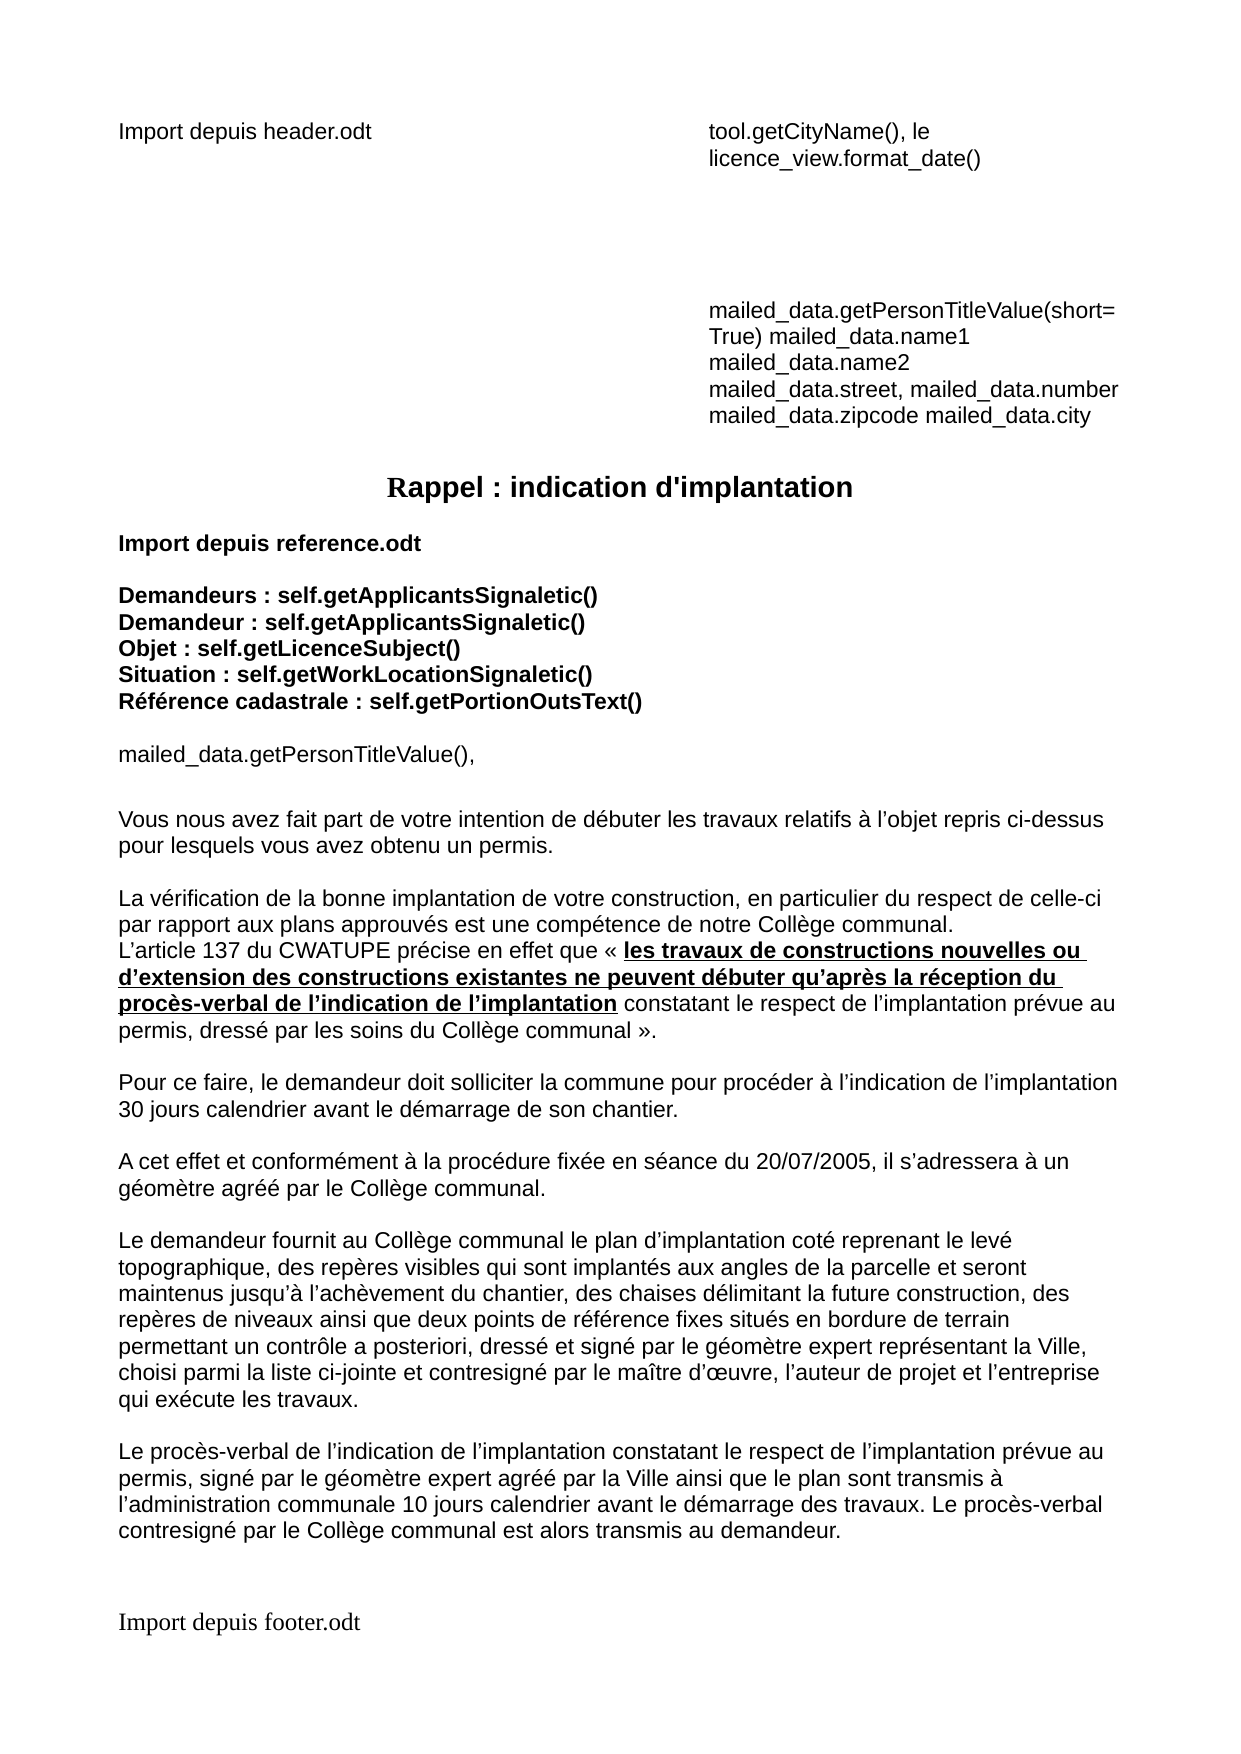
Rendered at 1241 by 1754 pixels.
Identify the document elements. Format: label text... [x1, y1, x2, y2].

text mailed_data.getPersonTitleValue(), [118, 741, 1122, 767]
title Objet : self.getLicenceSubject() [118, 635, 1122, 661]
text Le procès-verbal de l’indication de l’implantation constatant le respect de l’implantation prévue au permis, signé par le géomètre expert agréé par la Ville ainsi que le plan sont transmis à l’administration communale 10 jours calendrier avant le démarrage des travaux. Le procès-verbal contresigné par le Collège communal est alors transmis au demandeur. [118, 1438, 1122, 1544]
title Demandeurs : self.getApplicantsSignaletic() [118, 582, 1122, 609]
text Le demandeur fournit au Collège communal le plan d’implantation coté reprenant le levé topographique, des repères visibles qui sont implantés aux angles de la parcelle et seront maintenus jusqu’à l’achèvement du chantier, des chaises délimitant la future construction, des repères de niveaux ainsi que deux points de référence fixes situés en bordure de terrain permettant un contrôle a posteriori, dressé et signé par le géomètre expert représentant la Ville, choisi parmi la liste ci-jointe et contresigné par le maître d’œuvre, l’auteur de projet et l’entreprise qui exécute les travaux. [118, 1227, 1122, 1412]
text L’article 137 du CWATUPE précise en effet que « les travaux de constructions nouvelles ou d’extension des constructions existantes ne peuvent débuter qu’après la réception du procès-verbal de l’indication de l’implantation constatant le respect de l’implantation prévue au permis, dressé par les soins du Collège communal ». [118, 937, 1122, 1043]
text A cet effet et conformément à la procédure fixée en séance du 20/07/2005, il s’adressera à un géomètre agréé par le Collège communal. [118, 1148, 1122, 1201]
text Vous nous avez fait part de votre intention de débuter les travaux relatifs à l’objet repris ci-dessus pour lesquels vous avez obtenu un permis. [118, 806, 1122, 858]
title Rappel : indication d'implantation [118, 470, 1122, 503]
text La vérification de la bonne implantation de votre construction, en particulier du respect de celle-ci par rapport aux plans approuvés est une compétence de notre Collège communal. [118, 885, 1122, 937]
title Situation : self.getWorkLocationSignaletic() [118, 661, 1122, 688]
text Pour ce faire, le demandeur doit solliciter la commune pour procéder à l’indication de l’implantation 30 jours calendrier avant le démarrage de son chantier. [118, 1069, 1122, 1122]
title Référence cadastrale : self.getPortionOutsText() [118, 688, 1122, 714]
title Demandeur : self.getApplicantsSignaletic() [118, 609, 1122, 635]
title Import depuis reference.odt [118, 530, 1122, 556]
table_header tool.getCityName(), le licence_view.format_date() mailed_data.getPersonTitleValue(short=True) mailed_data.name1 mailed_data.name2 mailed_data.street, mailed_data.number mailed_data.zipcode mailed_data.city [709, 118, 1128, 441]
table_header Import depuis header.odt [118, 118, 708, 441]
